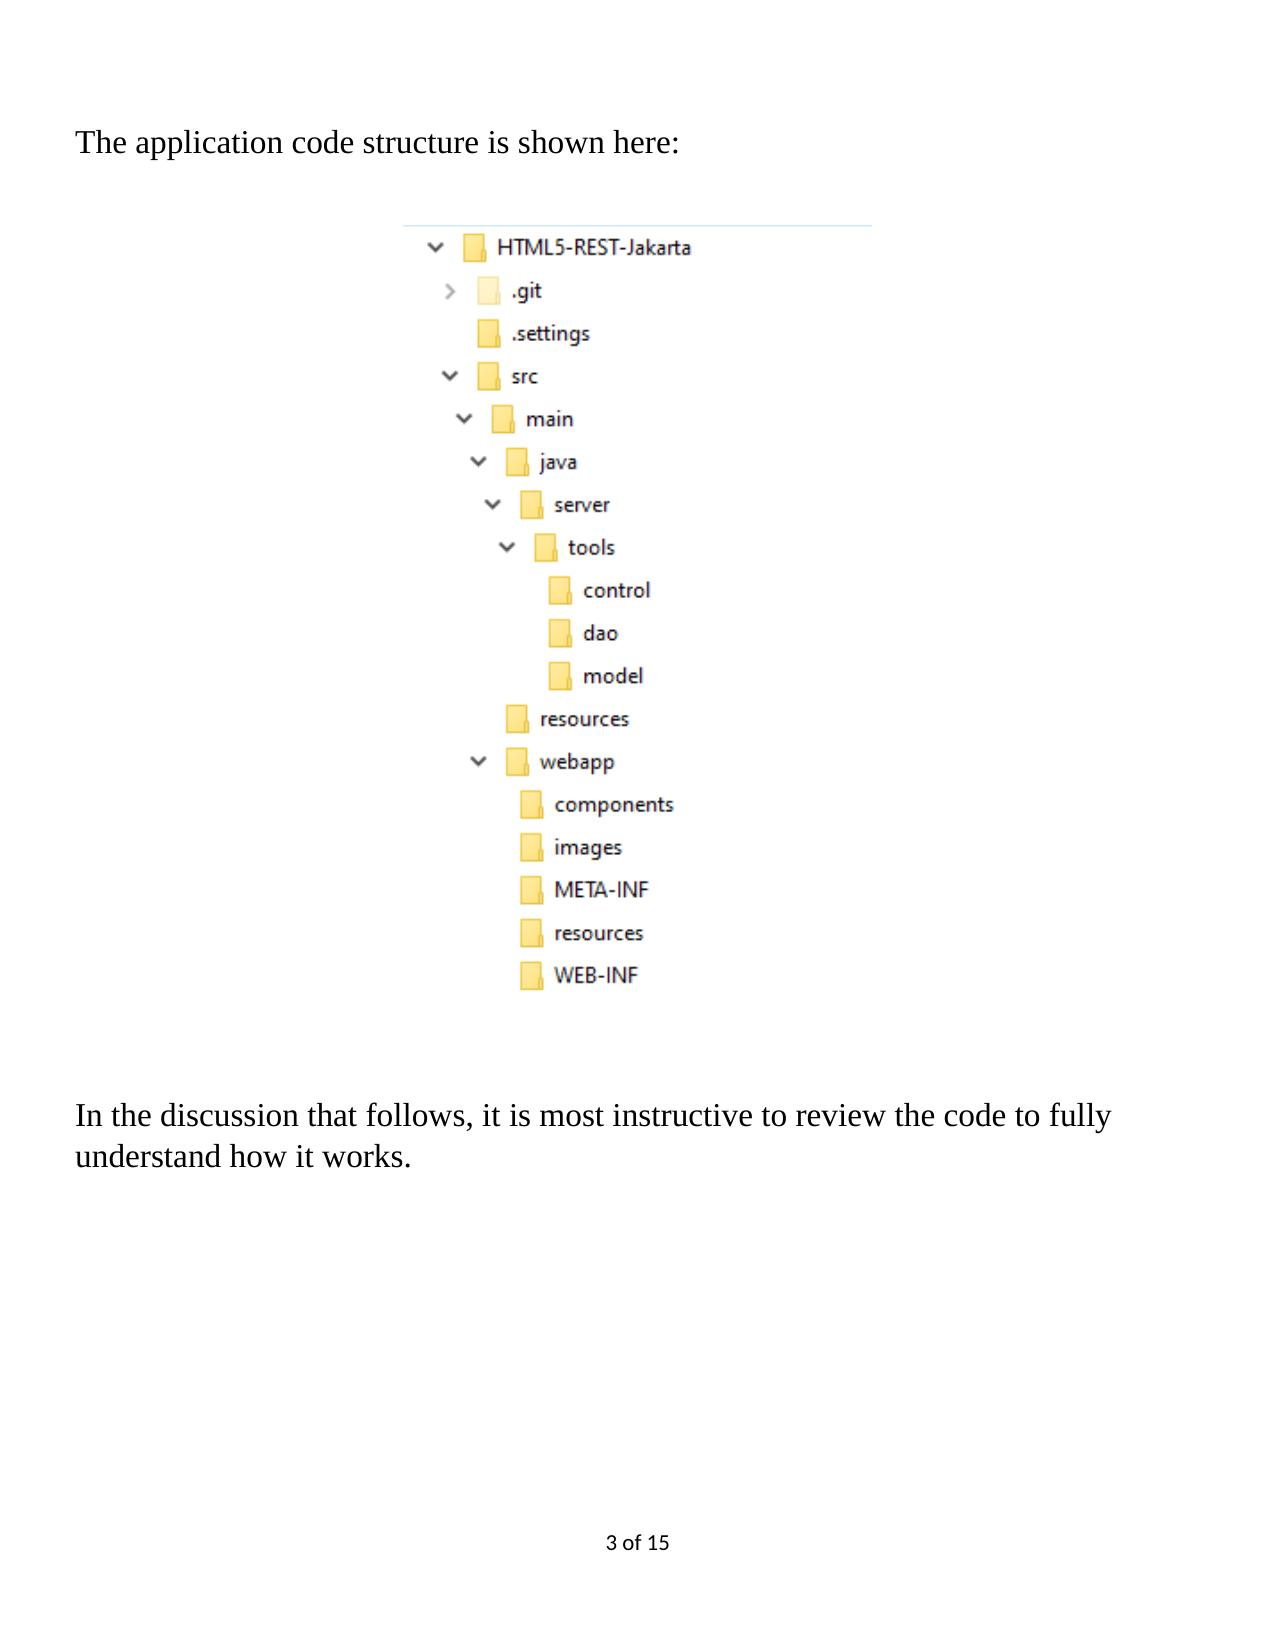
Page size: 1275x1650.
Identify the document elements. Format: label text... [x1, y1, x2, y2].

text In the discussion that follows, it is most instructive to review the code to fully understand how it works. [75, 1095, 1200, 1174]
text The application code structure is shown here: [75, 122, 1200, 160]
picture [403, 225, 872, 1003]
